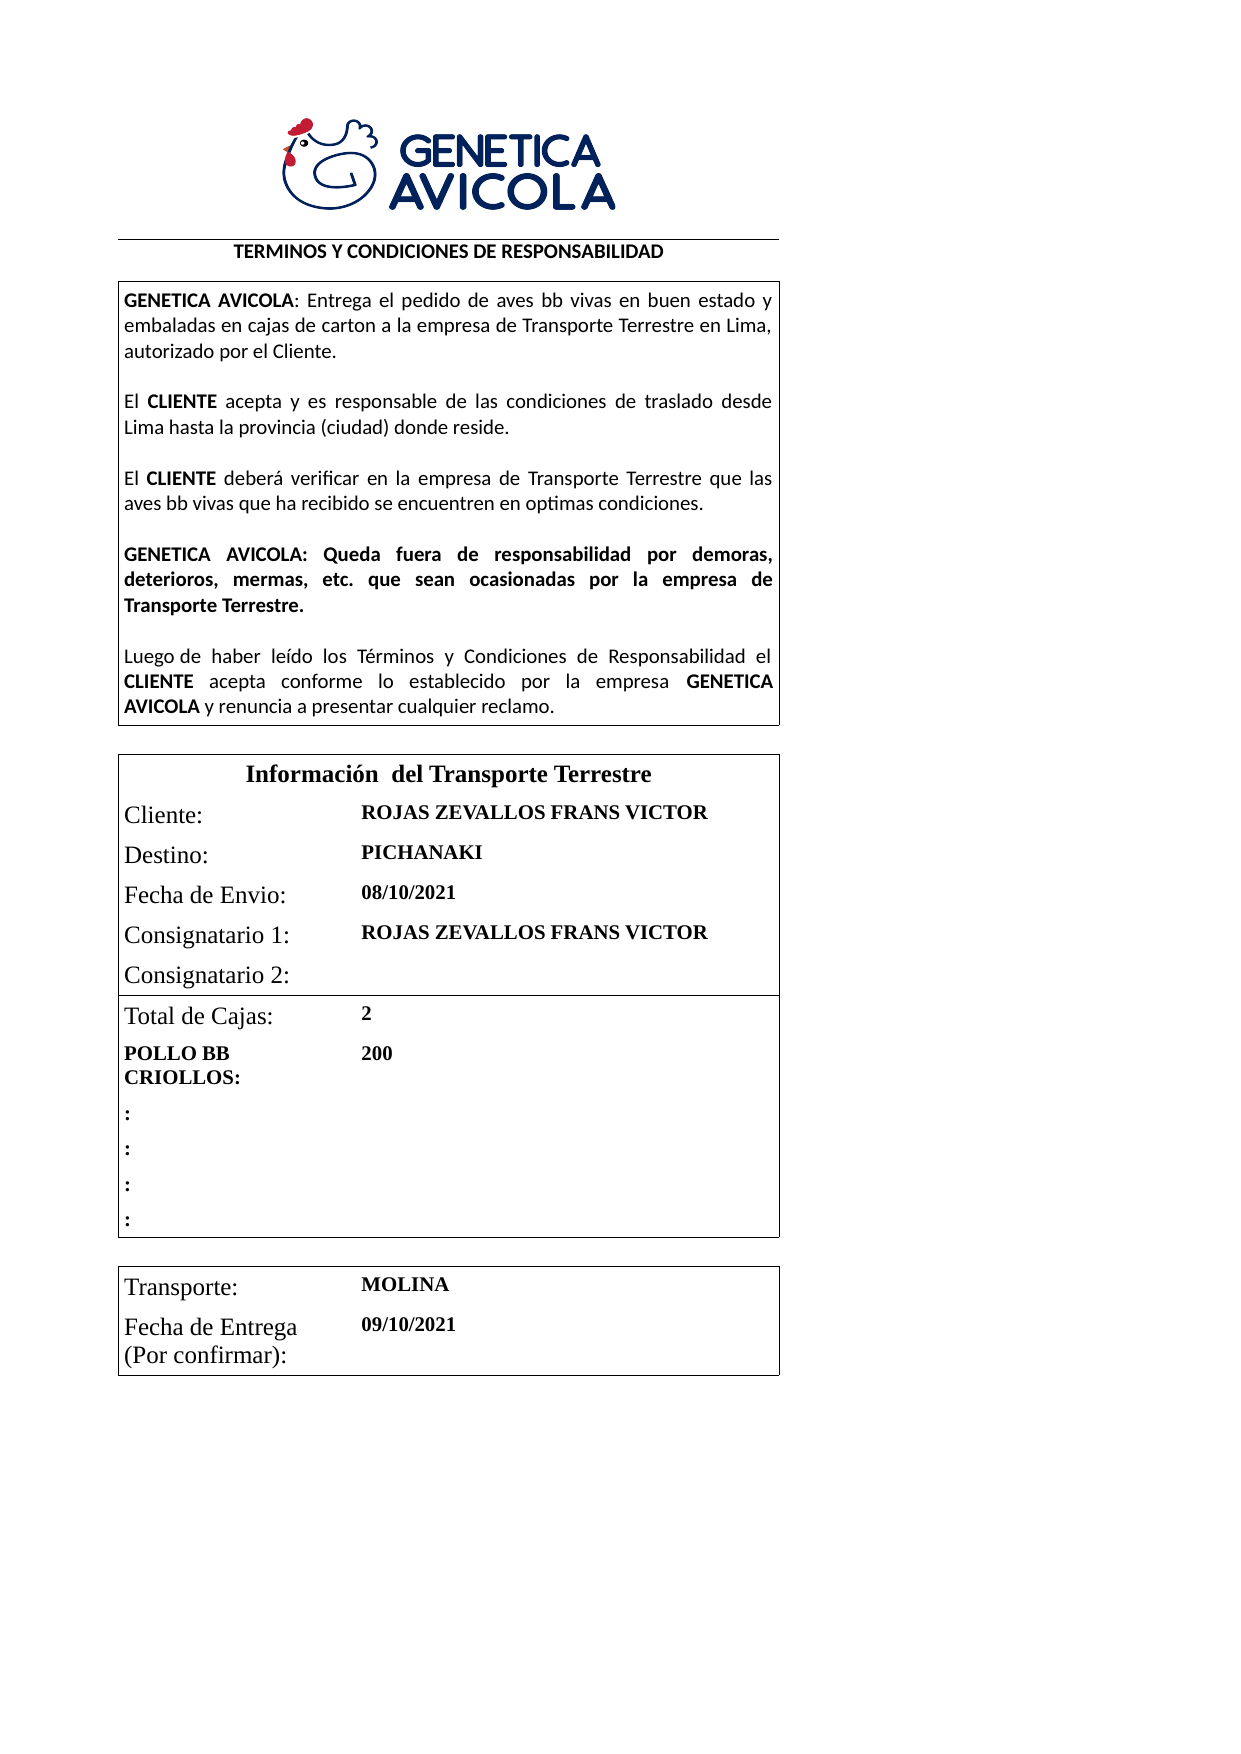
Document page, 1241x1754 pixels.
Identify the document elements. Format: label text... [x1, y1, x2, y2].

table_cell : [119, 1130, 356, 1166]
table_cell ROJAS ZEVALLOS FRANS VICTOR [356, 794, 779, 834]
table_cell : [119, 1095, 356, 1130]
table_cell [356, 1238, 779, 1266]
table_header Información del Transporte Terrestre [119, 755, 779, 794]
table_cell [356, 1095, 779, 1130]
table_cell Fecha de Entrega (Por confirmar): [119, 1306, 356, 1375]
table_cell MOLINA [356, 1267, 779, 1306]
table_cell Cliente: [119, 794, 356, 834]
table_cell [356, 955, 779, 995]
table_cell Consignatario 1: [119, 915, 356, 955]
table_cell Fecha de Envio: [119, 874, 356, 914]
table_cell Consignatario 2: [119, 955, 356, 995]
table_cell 09/10/2021 [356, 1306, 779, 1375]
table_cell Total de Cajas: [119, 996, 356, 1035]
table_cell [118, 1238, 356, 1266]
table_header TERMINOS Y CONDICIONES DE RESPONSABILIDAD [118, 240, 779, 281]
table_cell PICHANAKI [356, 834, 779, 874]
picture [282, 118, 616, 210]
table_cell [356, 1130, 779, 1166]
table_cell : [119, 1166, 356, 1201]
table_cell Destino: [119, 834, 356, 874]
table_cell 2 [356, 996, 779, 1035]
table_cell [356, 1201, 779, 1237]
table_cell POLLO BB CRIOLLOS: [119, 1035, 356, 1095]
table_cell : [119, 1201, 356, 1237]
table_cell 200 [356, 1035, 779, 1095]
table_cell 08/10/2021 [356, 874, 779, 914]
table_cell [356, 1166, 779, 1201]
table_cell ROJAS ZEVALLOS FRANS VICTOR [356, 915, 779, 955]
table_cell GENETICA AVICOLA: Entrega el pedido de aves bb vivas en buen estado y embaladas en cajas de carton a la empresa de Transporte Terrestre en Lima, autorizado por el Cliente. El CLIENTE acepta y es responsable de las condiciones de traslado desde Lima hasta la provincia (ciudad) donde reside. El CLIENTE deberá verificar en la empresa de Transporte Terrestre que las aves bb vivas que ha recibido se encuentren en optimas condiciones. GENETICA AVICOLA: Queda fuera de responsabilidad por demoras, deterioros, mermas, etc. que sean ocasionadas por la empresa de Transporte Terrestre. Luego de haber leído los Términos y Condiciones de Responsabilidad el CLIENTE acepta conforme lo establecido por la empresa GENETICA AVICOLA y renuncia a presentar cualquier reclamo. [119, 282, 779, 725]
table_cell Transporte: [119, 1267, 356, 1306]
